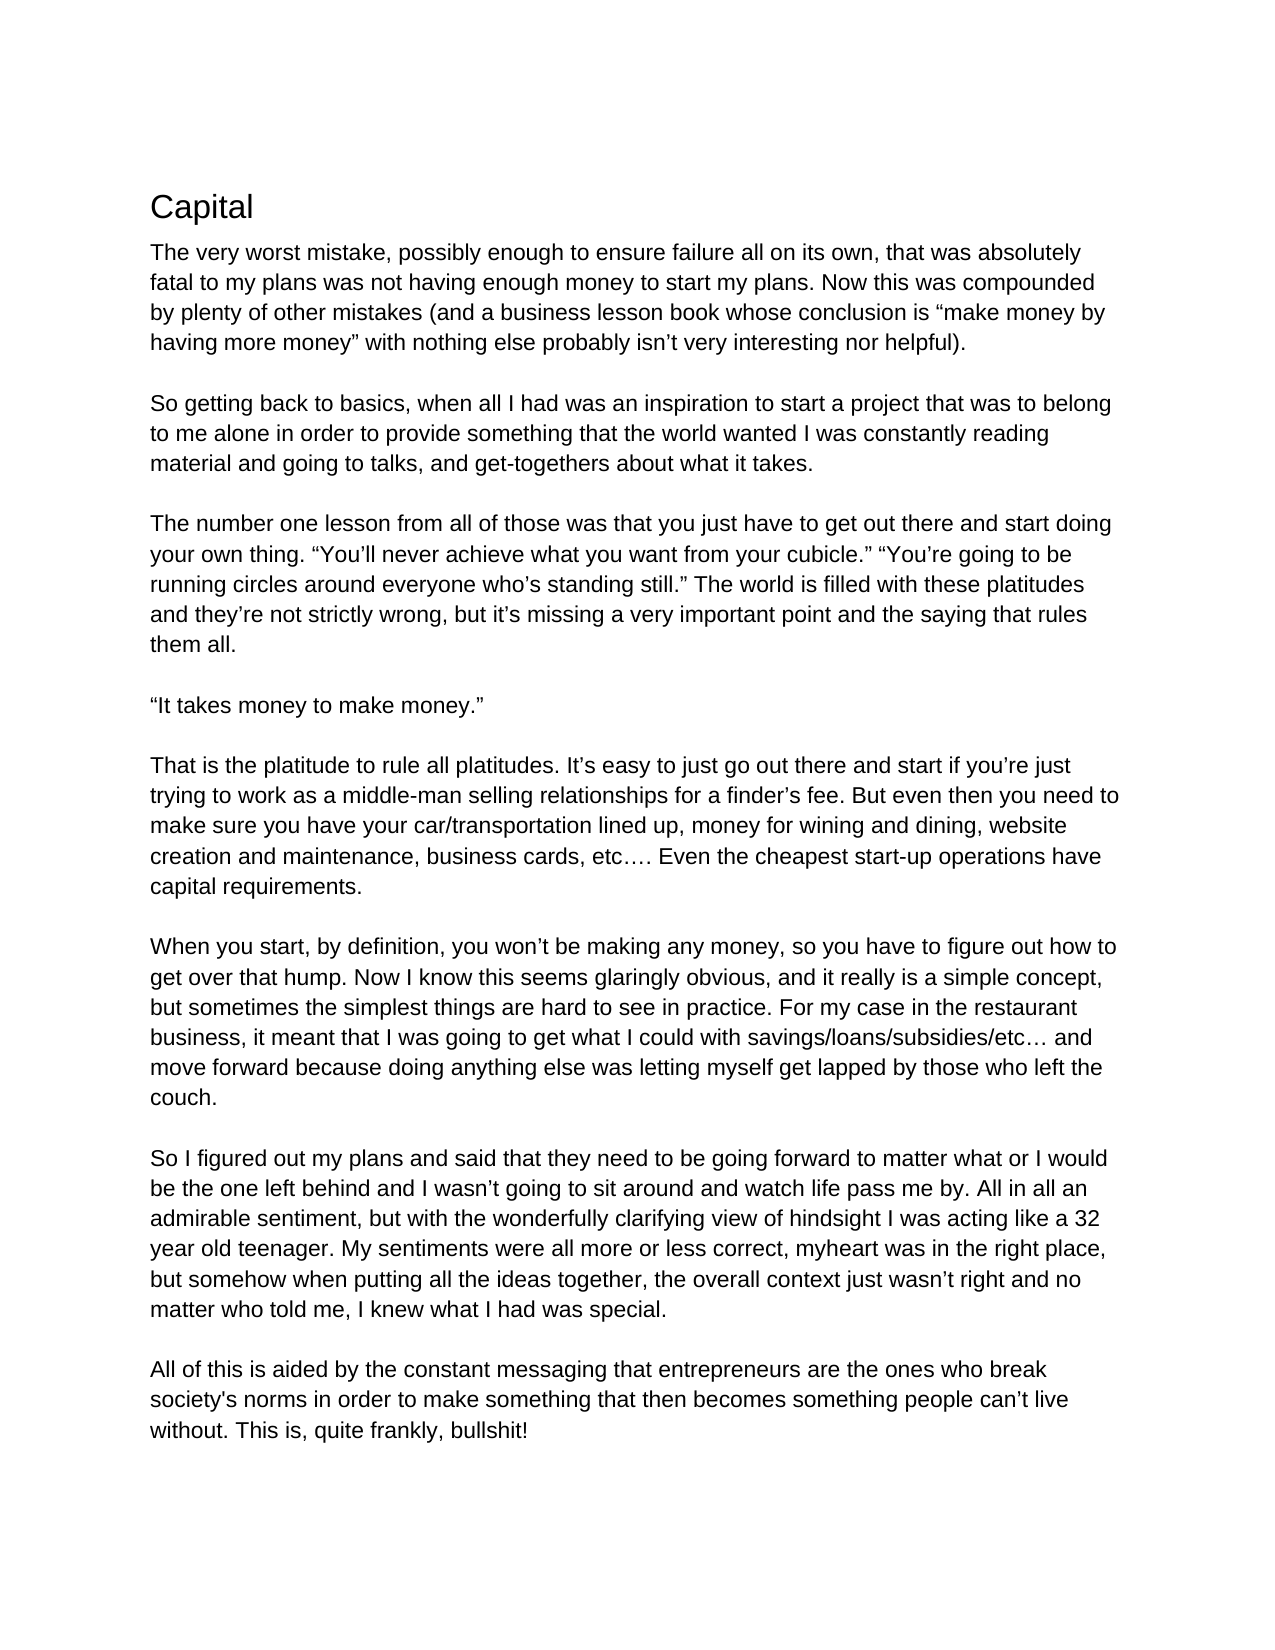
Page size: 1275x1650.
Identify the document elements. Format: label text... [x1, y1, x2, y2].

subtitle Capital [150, 187, 1125, 226]
text The number one lesson from all of those was that you just have to get out there and start doing your own thing. “You’ll never achieve what you want from your cubicle.” “You’re going to be running circles around everyone who’s standing still.” The world is filled with these platitudes and they’re not strictly wrong, but it’s missing a very important point and the saying that rules them all. [150, 510, 1125, 657]
text That is the platitude to rule all platitudes. It’s easy to just go out there and start if you’re just trying to work as a middle-man selling relationships for a finder’s fee. But even then you need to make sure you have your car/transportation lined up, money for wining and dining, website creation and maintenance, business cards, etc…. Even the cheapest start-up operations have capital requirements. [150, 752, 1125, 899]
text All of this is aided by the constant messaging that entrepreneurs are the ones who break society's norms in order to make something that then becomes something people can’t live without. This is, quite frankly, bullshit! [150, 1356, 1125, 1443]
text So getting back to basics, when all I had was an inspiration to start a project that was to belong to me alone in order to provide something that the world wanted I was constantly reading material and going to talks, and get-togethers about what it takes. [150, 389, 1125, 476]
text When you start, by definition, you won’t be making any money, so you have to figure out how to get over that hump. Now I know this seems glaringly obvious, and it really is a simple concept, but sometimes the simplest things are hard to see in practice. For my case in the restaurant business, it meant that I was going to get what I could with savings/loans/subsidies/etc… and move forward because doing anything else was letting myself get lapped by those who left the couch. [150, 933, 1125, 1111]
text “It takes money to make money.” [150, 692, 1125, 718]
text So I figured out my plans and said that they need to be going forward to matter what or I would be the one left behind and I wasn’t going to sit around and watch life pass me by. All in all an admirable sentiment, but with the wonderfully clarifying view of hindsight I was acting like a 32 year old teenager. My sentiments were all more or less correct, myheart was in the right place, but somehow when putting all the ideas together, the overall context just wasn’t right and no matter who told me, I knew what I had was special. [150, 1145, 1125, 1322]
text The very worst mistake, possibly enough to ensure failure all on its own, that was absolutely fatal to my plans was not having enough money to start my plans. Now this was compounded by plenty of other mistakes (and a business lesson book whose conclusion is “make money by having more money” with nothing else probably isn’t very interesting nor helpful). [150, 238, 1125, 355]
